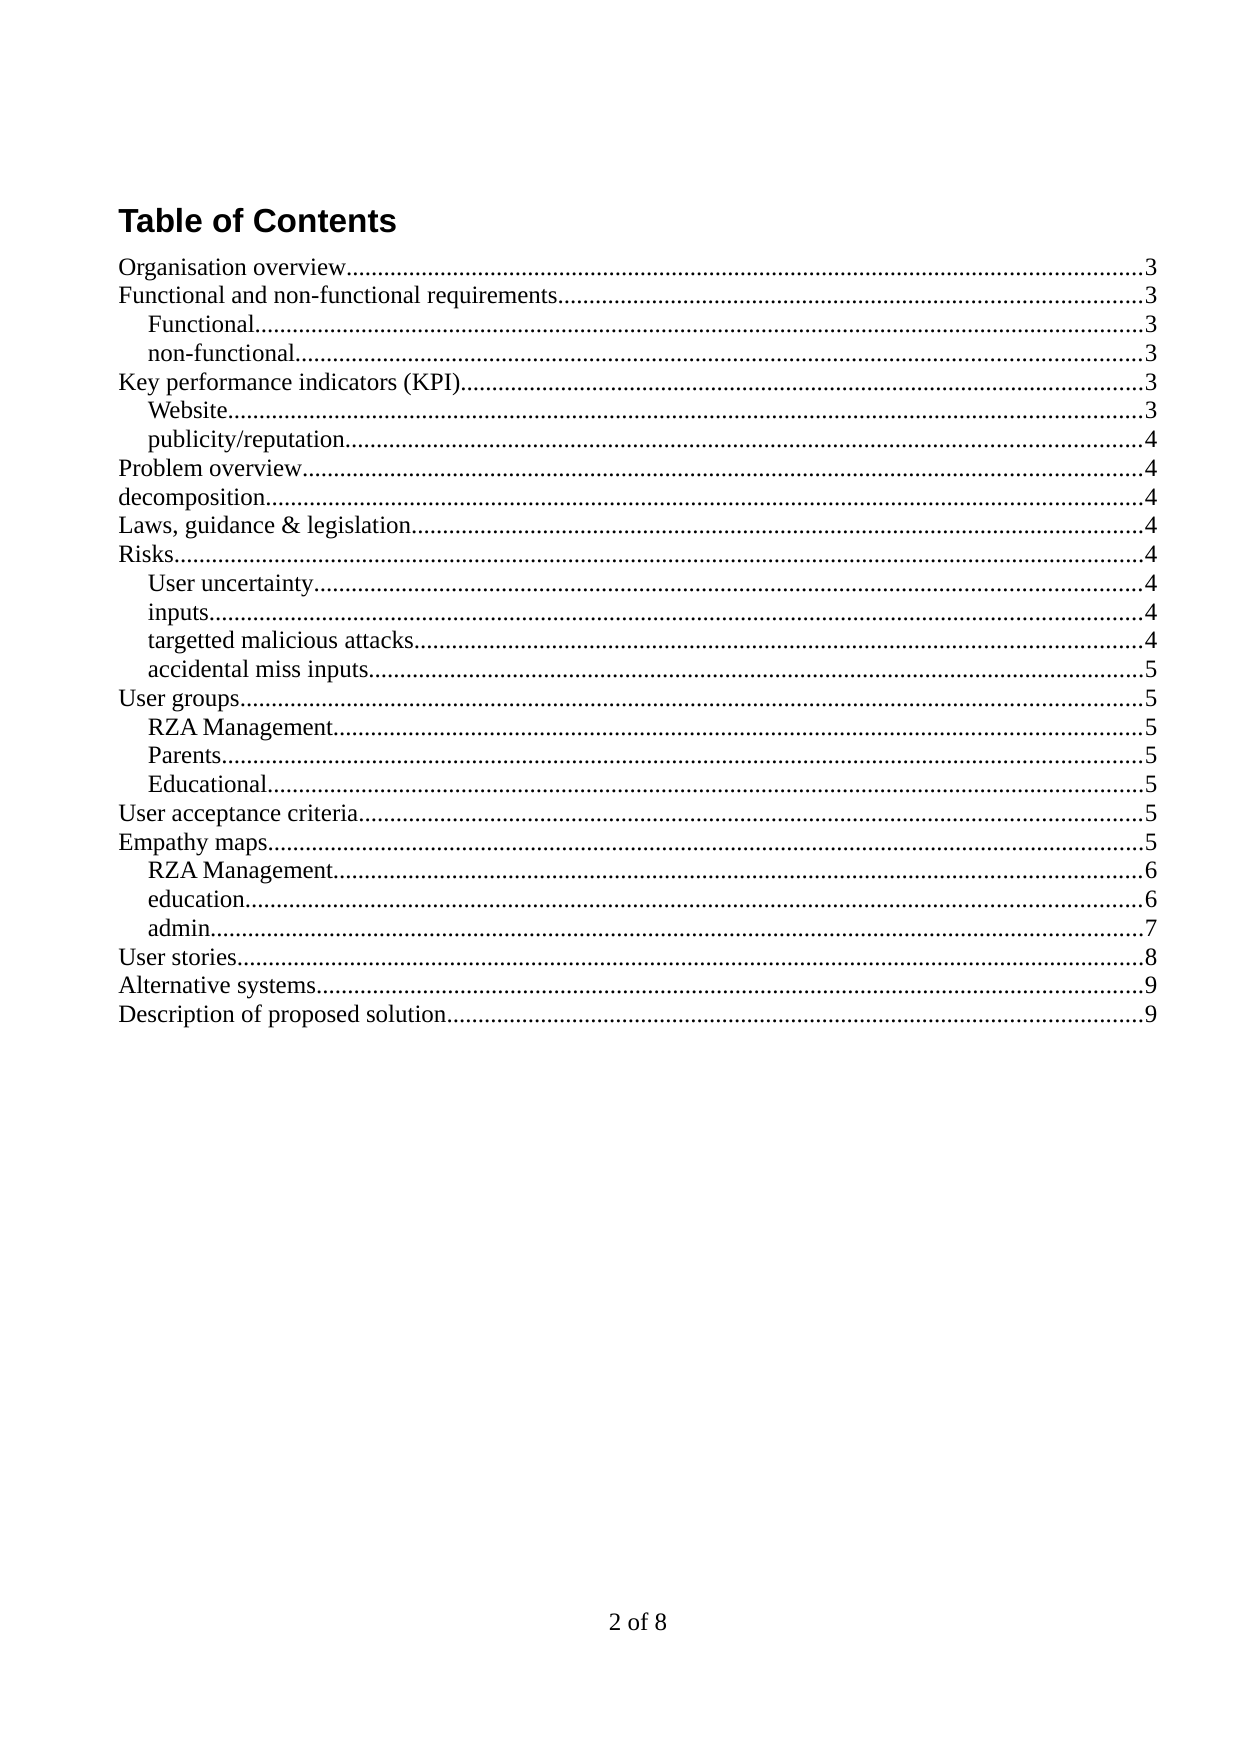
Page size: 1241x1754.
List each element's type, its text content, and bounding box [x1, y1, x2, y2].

text Empathy maps 5 [118, 827, 1157, 855]
text Risks 4 [118, 539, 1157, 568]
text User uncertainty 4 [148, 568, 1157, 597]
text User stories 8 [118, 942, 1157, 970]
text Educational 5 [148, 769, 1157, 798]
text RZA Management 6 [148, 855, 1157, 884]
text Laws, guidance & legislation 4 [118, 510, 1157, 539]
text Website 3 [148, 395, 1157, 424]
text publicity/reputation 4 [148, 424, 1157, 453]
text User acceptance criteria 5 [118, 798, 1157, 827]
text admin 7 [148, 913, 1157, 942]
text inputs 4 [148, 597, 1157, 625]
text Functional 3 [148, 309, 1157, 338]
text Parents 5 [148, 740, 1157, 769]
text decomposition 4 [118, 482, 1157, 510]
text RZA Management 5 [148, 712, 1157, 740]
text Alternative systems 9 [118, 970, 1157, 999]
text Functional and non-functional requirements 3 [118, 280, 1157, 309]
text Problem overview 4 [118, 453, 1157, 482]
text non-functional 3 [148, 338, 1157, 367]
text accidental miss inputs 5 [148, 654, 1157, 683]
text Description of proposed solution 9 [118, 999, 1157, 1028]
text Key performance indicators (KPI) 3 [118, 367, 1157, 395]
text User groups 5 [118, 683, 1157, 712]
subtitle Table of Contents [118, 201, 1157, 239]
text education 6 [148, 884, 1157, 913]
text Organisation overview 3 [118, 252, 1157, 280]
text targetted malicious attacks 4 [148, 625, 1157, 654]
